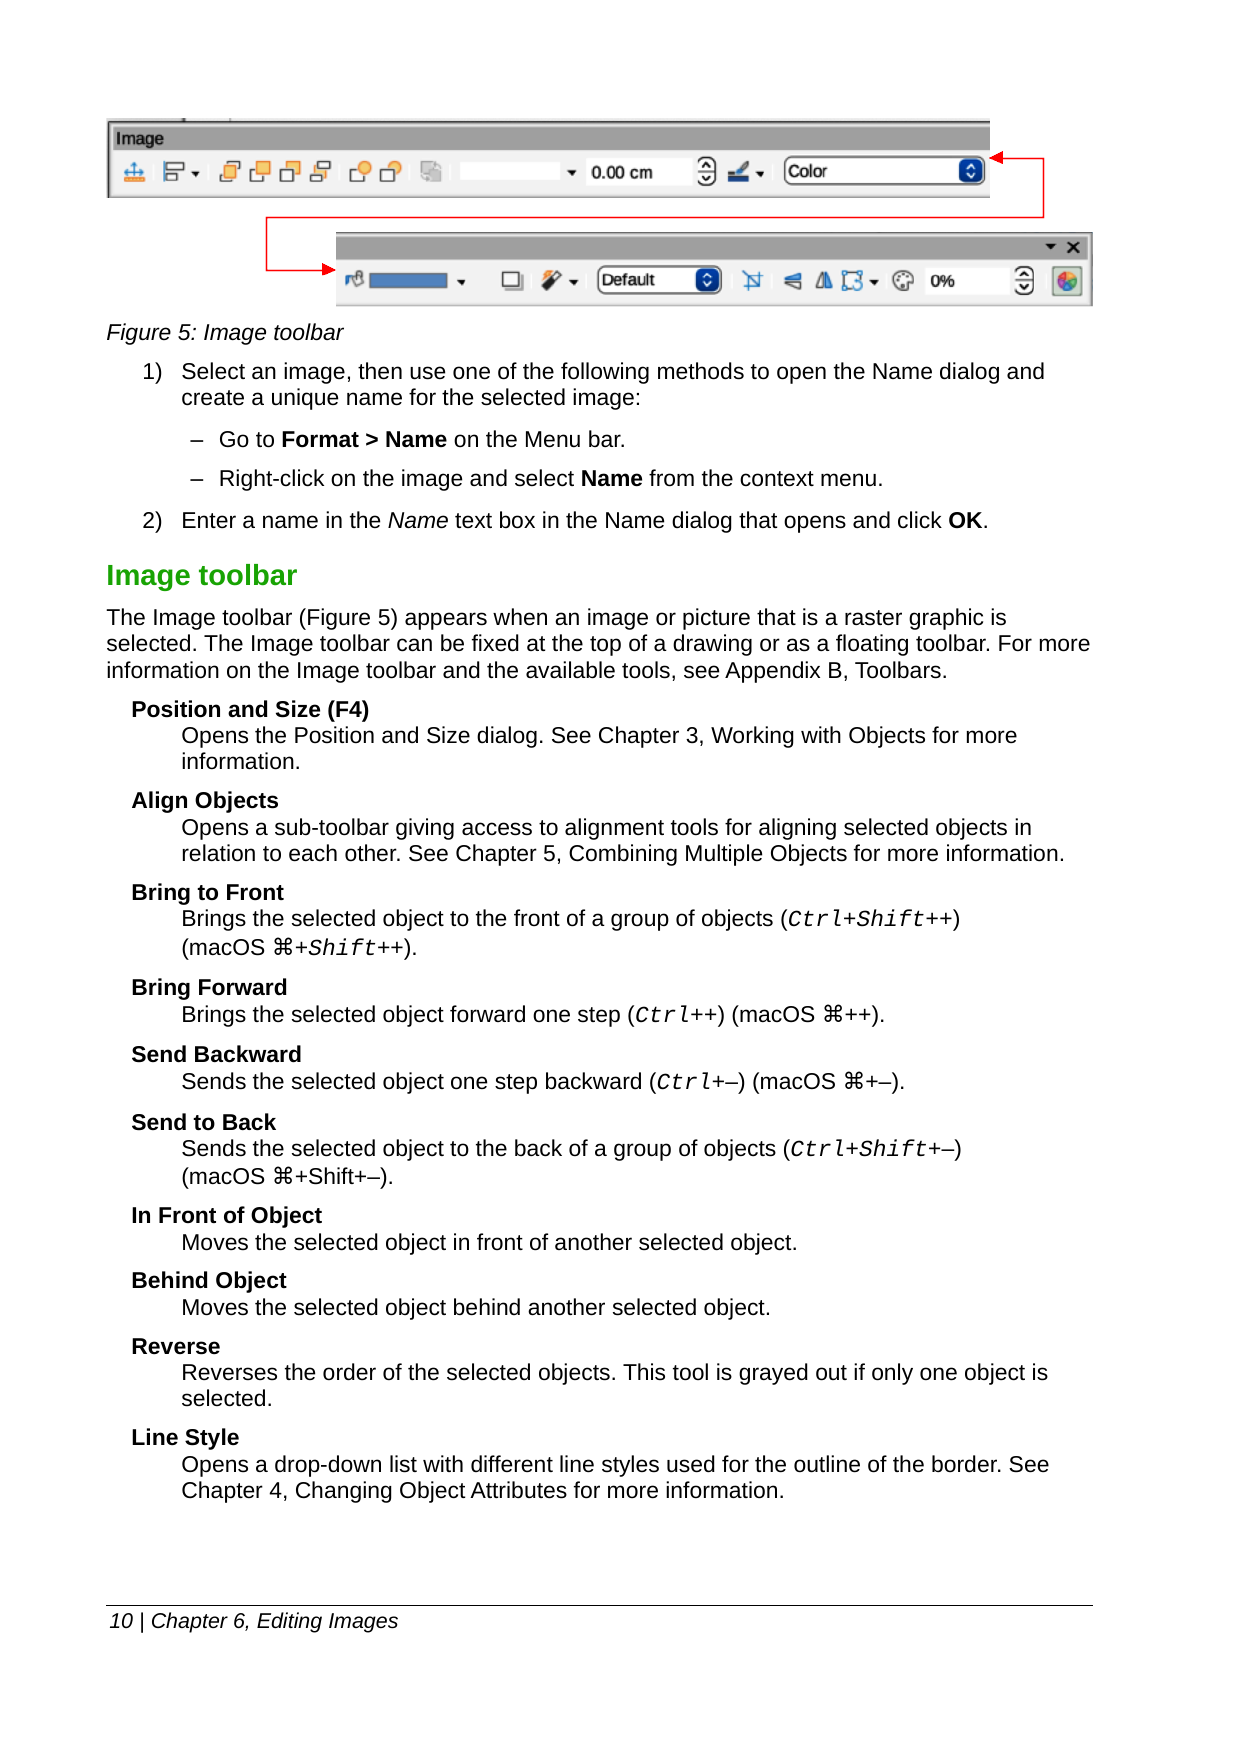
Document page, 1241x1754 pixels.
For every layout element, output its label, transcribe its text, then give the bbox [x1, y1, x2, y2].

text Brings the selected object forward one step (Ctrl++) (macOS ⌘++). [181, 1001, 1093, 1029]
text Position and Size (F4) [131, 696, 1093, 722]
text Line Style [131, 1424, 1093, 1451]
text In Front of Object [131, 1202, 1093, 1228]
text Moves the selected object behind another selected object. [181, 1294, 1093, 1320]
text Reverse [131, 1333, 1093, 1359]
text The Image toolbar (Figure 5) appears when an image or picture that is a raster graphic is selected. The Image toolbar can be fixed at the top of a drawing or as a floating toolbar. For more information on the Image toolbar and the available tools, see Appendix B, Toolbars. [106, 604, 1093, 683]
text Bring Forward [131, 974, 1093, 1001]
text Opens a sub-toolbar giving access to alignment tools for aligning selected objects in relation to each other. See Chapter 5, Combining Multiple Objects for more information. [181, 813, 1093, 866]
text Sends the selected object one step backward (Ctrl+–) (macOS ⌘+–). [181, 1068, 1093, 1096]
text Align Objects [131, 787, 1093, 813]
subtitle Image toolbar [106, 558, 1093, 592]
text Behind Object [131, 1267, 1093, 1294]
list Right-click on the image and select Name from the context menu. [187, 462, 1093, 494]
text Sends the selected object to the back of a group of objects (Ctrl+Shift+–) (macOS ⌘+Shift+–). [181, 1135, 1093, 1190]
text Brings the selected object to the front of a group of objects (Ctrl+Shift++) (macOS ⌘+Shift++). [181, 905, 1093, 962]
text Reverses the order of the selected objects. This tool is grayed out if only one object is selected. [181, 1359, 1093, 1412]
text Opens the Position and Size dialog. See Chapter 3, Working with Objects for more information. [181, 722, 1093, 775]
text Moves the selected object in front of another selected object. [181, 1228, 1093, 1255]
list Go to Format > Name on the Menu bar. [187, 423, 1093, 452]
text Bring to Front [131, 879, 1093, 905]
text Opens a drop-down list with different line styles used for the outline of the border. See Chapter 4, Changing Object Attributes for more information. [181, 1451, 1093, 1503]
picture [106, 118, 1093, 307]
list Enter a name in the Name text box in the Name dialog that opens and click OK. [162, 507, 1093, 533]
text Send Backward [131, 1041, 1093, 1068]
text Send to Back [131, 1109, 1093, 1135]
list Select an image, then use one of the following methods to open the Name dialog and create a unique name for the selected image: [162, 358, 1093, 411]
text Figure 5: Image toolbar [106, 319, 1093, 345]
